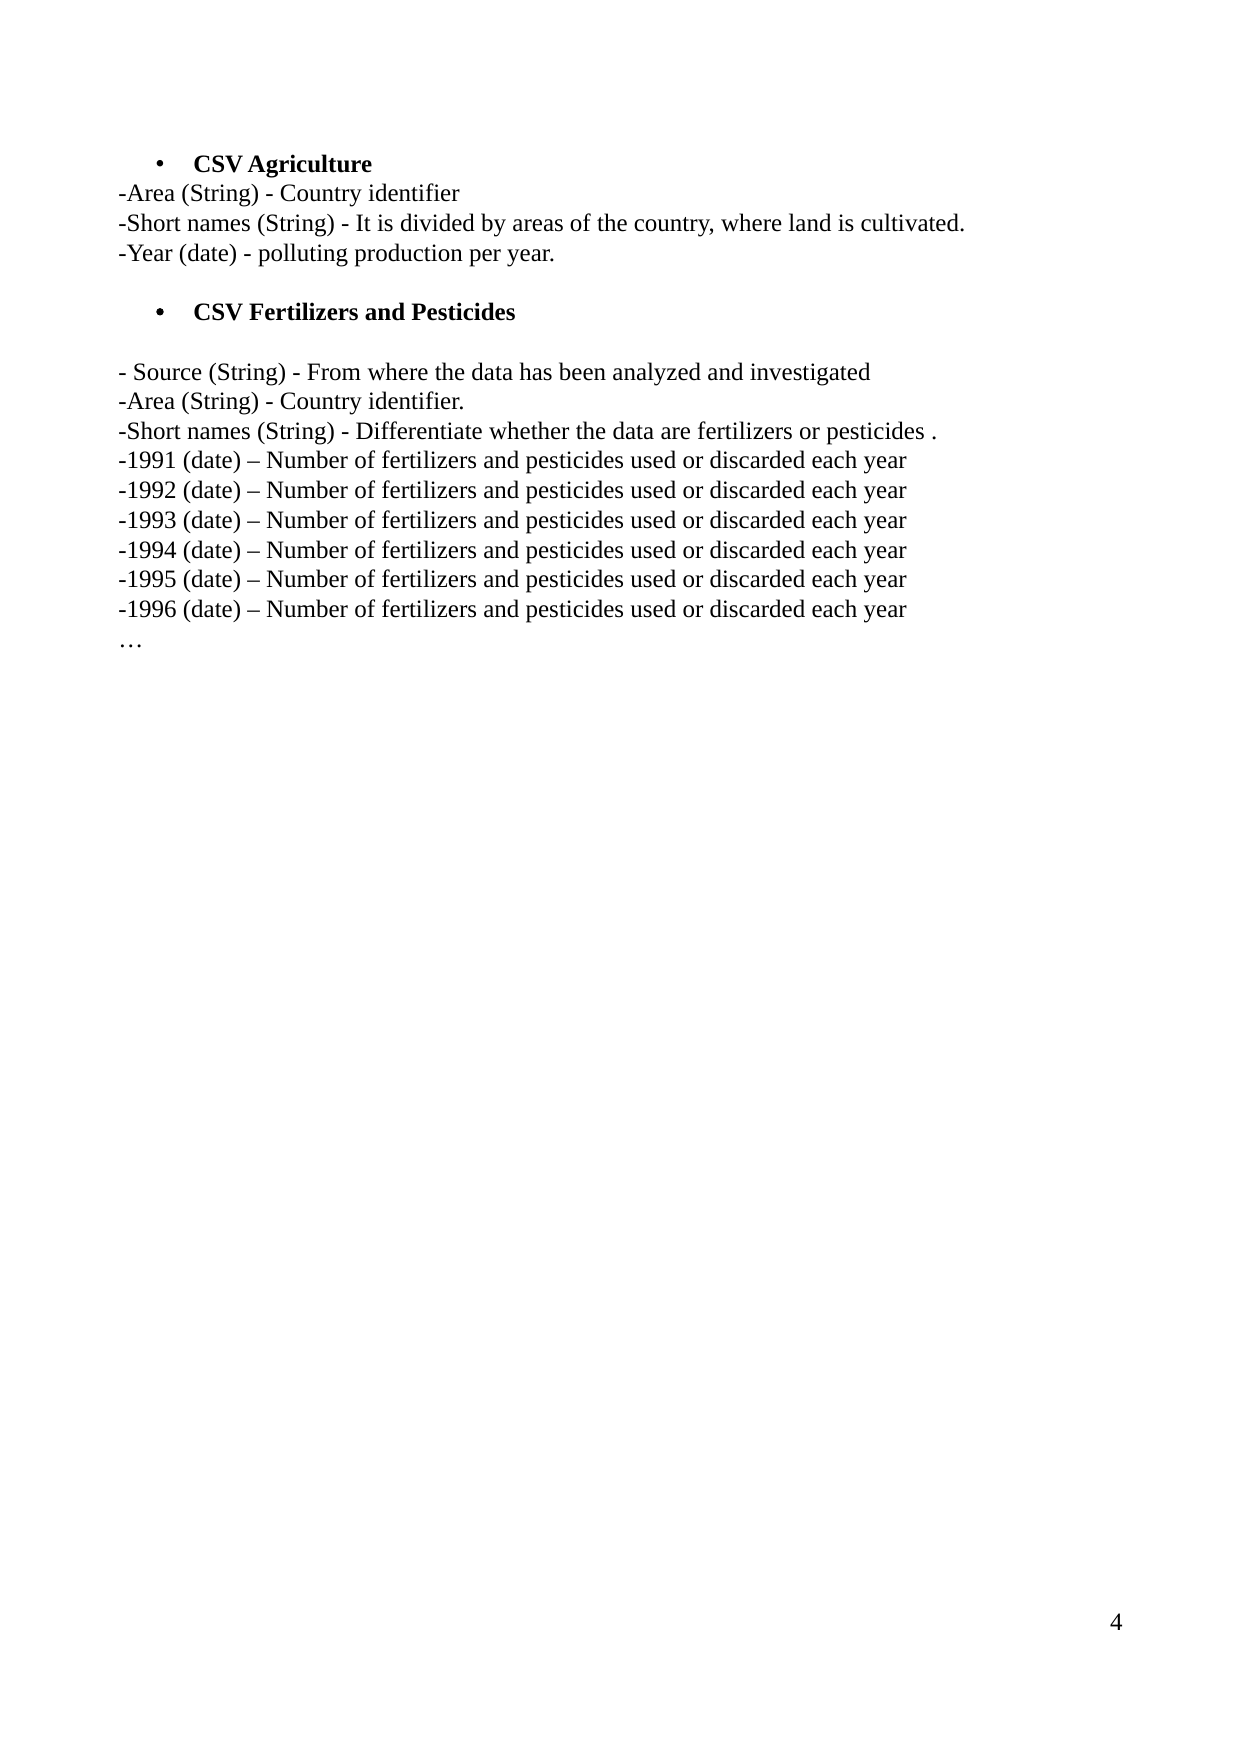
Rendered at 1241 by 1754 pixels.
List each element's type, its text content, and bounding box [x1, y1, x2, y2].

text -Area (String) - Country identifier. [118, 385, 1122, 415]
list CSV Agriculture [156, 148, 1122, 177]
text -Short names (String) - Differentiate whether the data are fertilizers or pesticides . [118, 415, 1122, 445]
text -1995 (date) – Number of fertilizers and pesticides used or discarded each year [118, 563, 1122, 593]
list CSV Fertilizers and Pesticides [156, 296, 1122, 326]
text -1996 (date) – Number of fertilizers and pesticides used or discarded each year [118, 593, 1122, 623]
text -Year (date) - polluting production per year. [118, 237, 1122, 267]
text -1993 (date) – Number of fertilizers and pesticides used or discarded each year [118, 504, 1122, 534]
text … [118, 623, 1122, 652]
text -1991 (date) – Number of fertilizers and pesticides used or discarded each year [118, 445, 1122, 474]
text -Area (String) - Country identifier [118, 177, 1122, 207]
text -1992 (date) – Number of fertilizers and pesticides used or discarded each year [118, 474, 1122, 504]
text - Source (String) - From where the data has been analyzed and investigated [118, 356, 1122, 385]
text -1994 (date) – Number of fertilizers and pesticides used or discarded each year [118, 534, 1122, 563]
text -Short names (String) - It is divided by areas of the country, where land is cultivated. [118, 207, 1122, 237]
